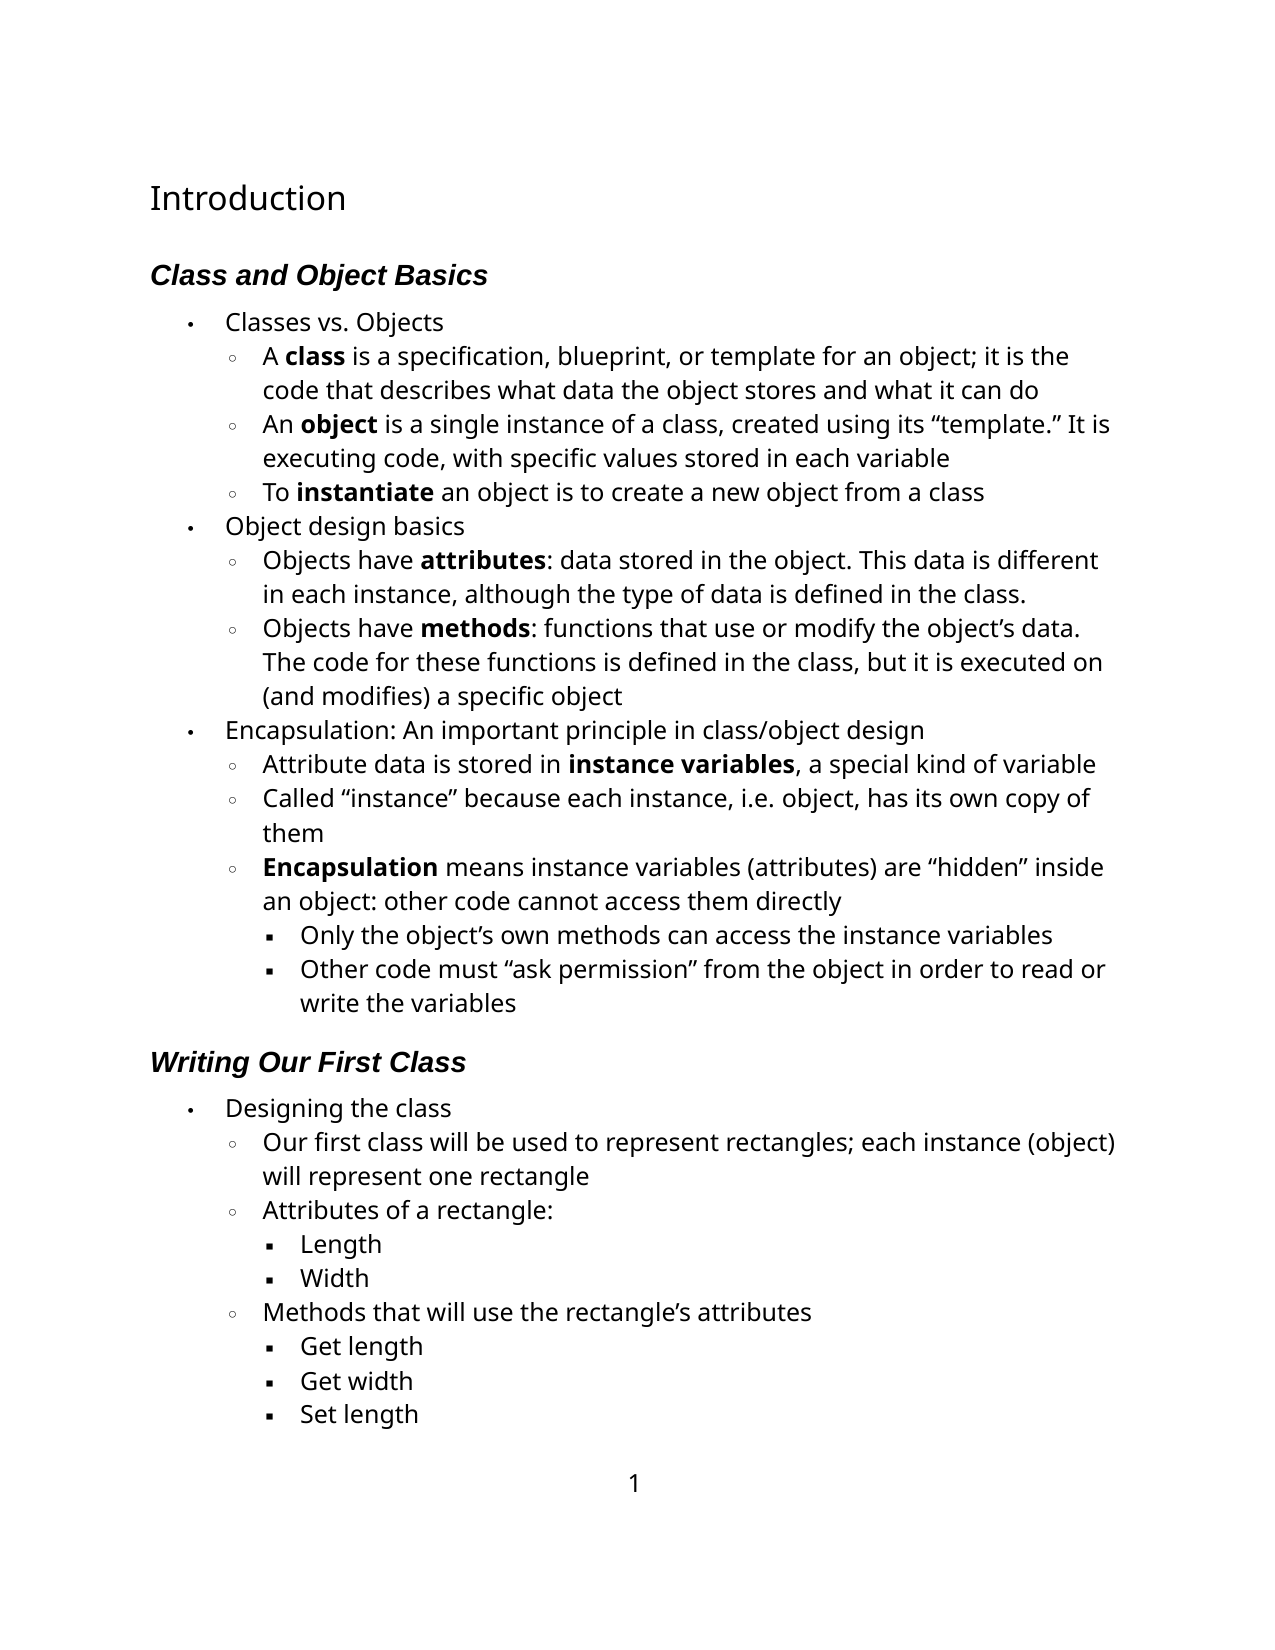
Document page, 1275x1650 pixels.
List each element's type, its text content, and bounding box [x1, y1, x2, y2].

list Encapsulation: An important principle in class/object design [187, 713, 1125, 747]
list Attribute data is stored in instance variables, a special kind of variable [225, 747, 1125, 781]
list Get width [262, 1363, 1125, 1397]
list Encapsulation means instance variables (attributes) are “hidden” inside an object: other code cannot access them directly [225, 849, 1125, 917]
list Called “instance” because each instance, i.e. object, has its own copy of them [225, 781, 1125, 849]
list Designing the class [187, 1091, 1125, 1125]
list Object design basics [187, 509, 1125, 543]
list Only the object’s own methods can access the instance variables [262, 917, 1125, 951]
list Get length [262, 1329, 1125, 1363]
subtitle Writing Our First Class [150, 1044, 1125, 1078]
subtitle Class and Object Basics [150, 258, 1125, 292]
subtitle Introduction [150, 175, 1125, 221]
list To instantiate an object is to create a new object from a class [225, 474, 1125, 509]
list Attributes of a rectangle: [225, 1193, 1125, 1227]
list Other code must “ask permission” from the object in order to read or write the variables [262, 951, 1125, 1019]
list Objects have attributes: data stored in the object. This data is different in each instance, although the type of data is defined in the class. [225, 543, 1125, 611]
list Length [262, 1227, 1125, 1261]
list A class is a specification, blueprint, or template for an object; it is the code that describes what data the object stores and what it can do [225, 338, 1125, 406]
list An object is a single instance of a class, created using its “template.” It is executing code, with specific values stored in each variable [225, 406, 1125, 474]
list Classes vs. Objects [187, 304, 1125, 338]
list Our first class will be used to represent rectangles; each instance (object) will represent one rectangle [225, 1125, 1125, 1193]
list Objects have methods: functions that use or modify the object’s data. The code for these functions is defined in the class, but it is executed on (and modifies) a specific object [225, 611, 1125, 713]
list Width [262, 1261, 1125, 1295]
list Set length [262, 1397, 1125, 1431]
list Methods that will use the rectangle’s attributes [225, 1295, 1125, 1329]
